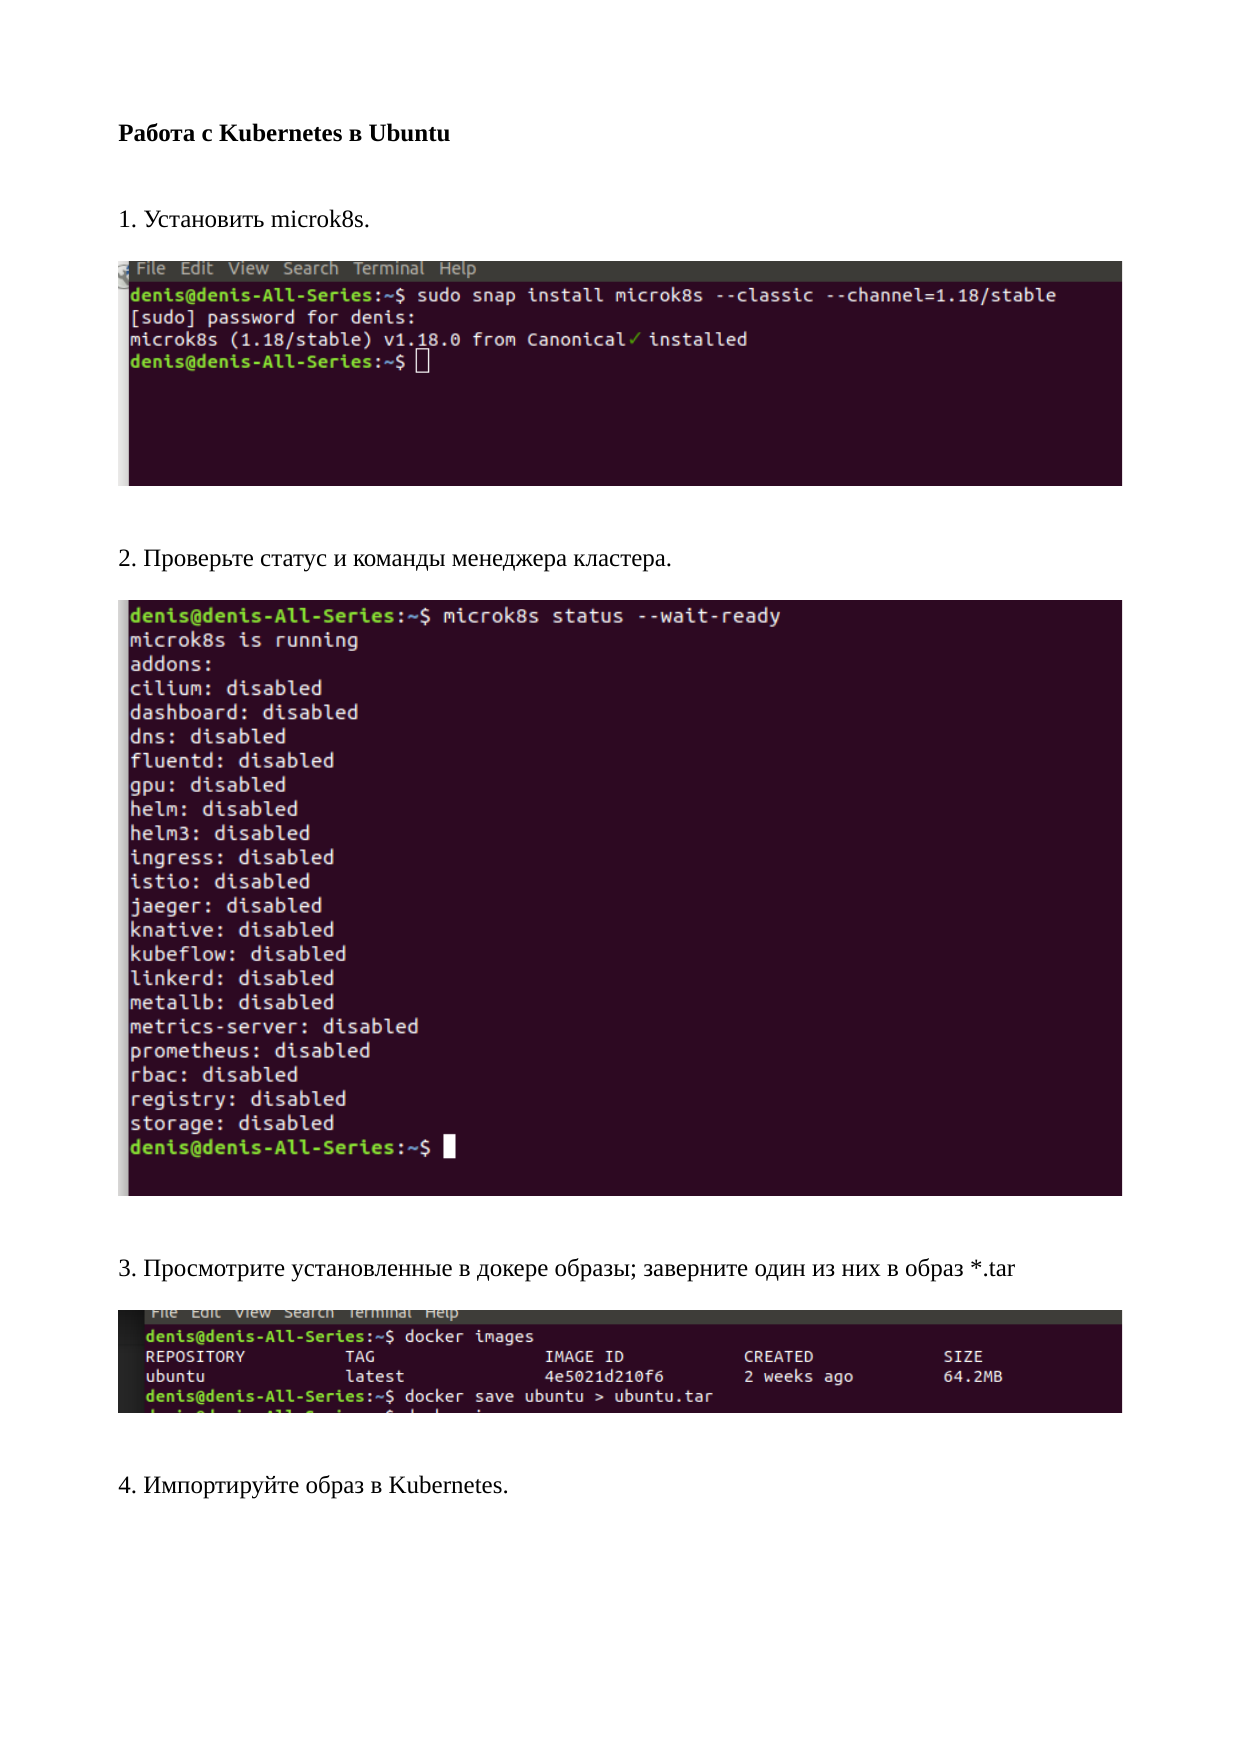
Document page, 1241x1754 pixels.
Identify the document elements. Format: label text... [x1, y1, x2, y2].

picture [118, 1310, 1123, 1413]
text 1. Установить microk8s. [118, 204, 1122, 233]
picture [118, 261, 1123, 486]
picture [118, 600, 1123, 1196]
text 2. Проверьте статус и команды менеджера кластера. [118, 543, 1122, 572]
text 3. Просмотрите установленные в докере образы; заверните один из них в образ *.tar [118, 1253, 1122, 1281]
text 4. Импортируйте образ в Kubernetes. [118, 1471, 1122, 1499]
text Работа с Kubernetes в Ubuntu [118, 118, 1122, 147]
